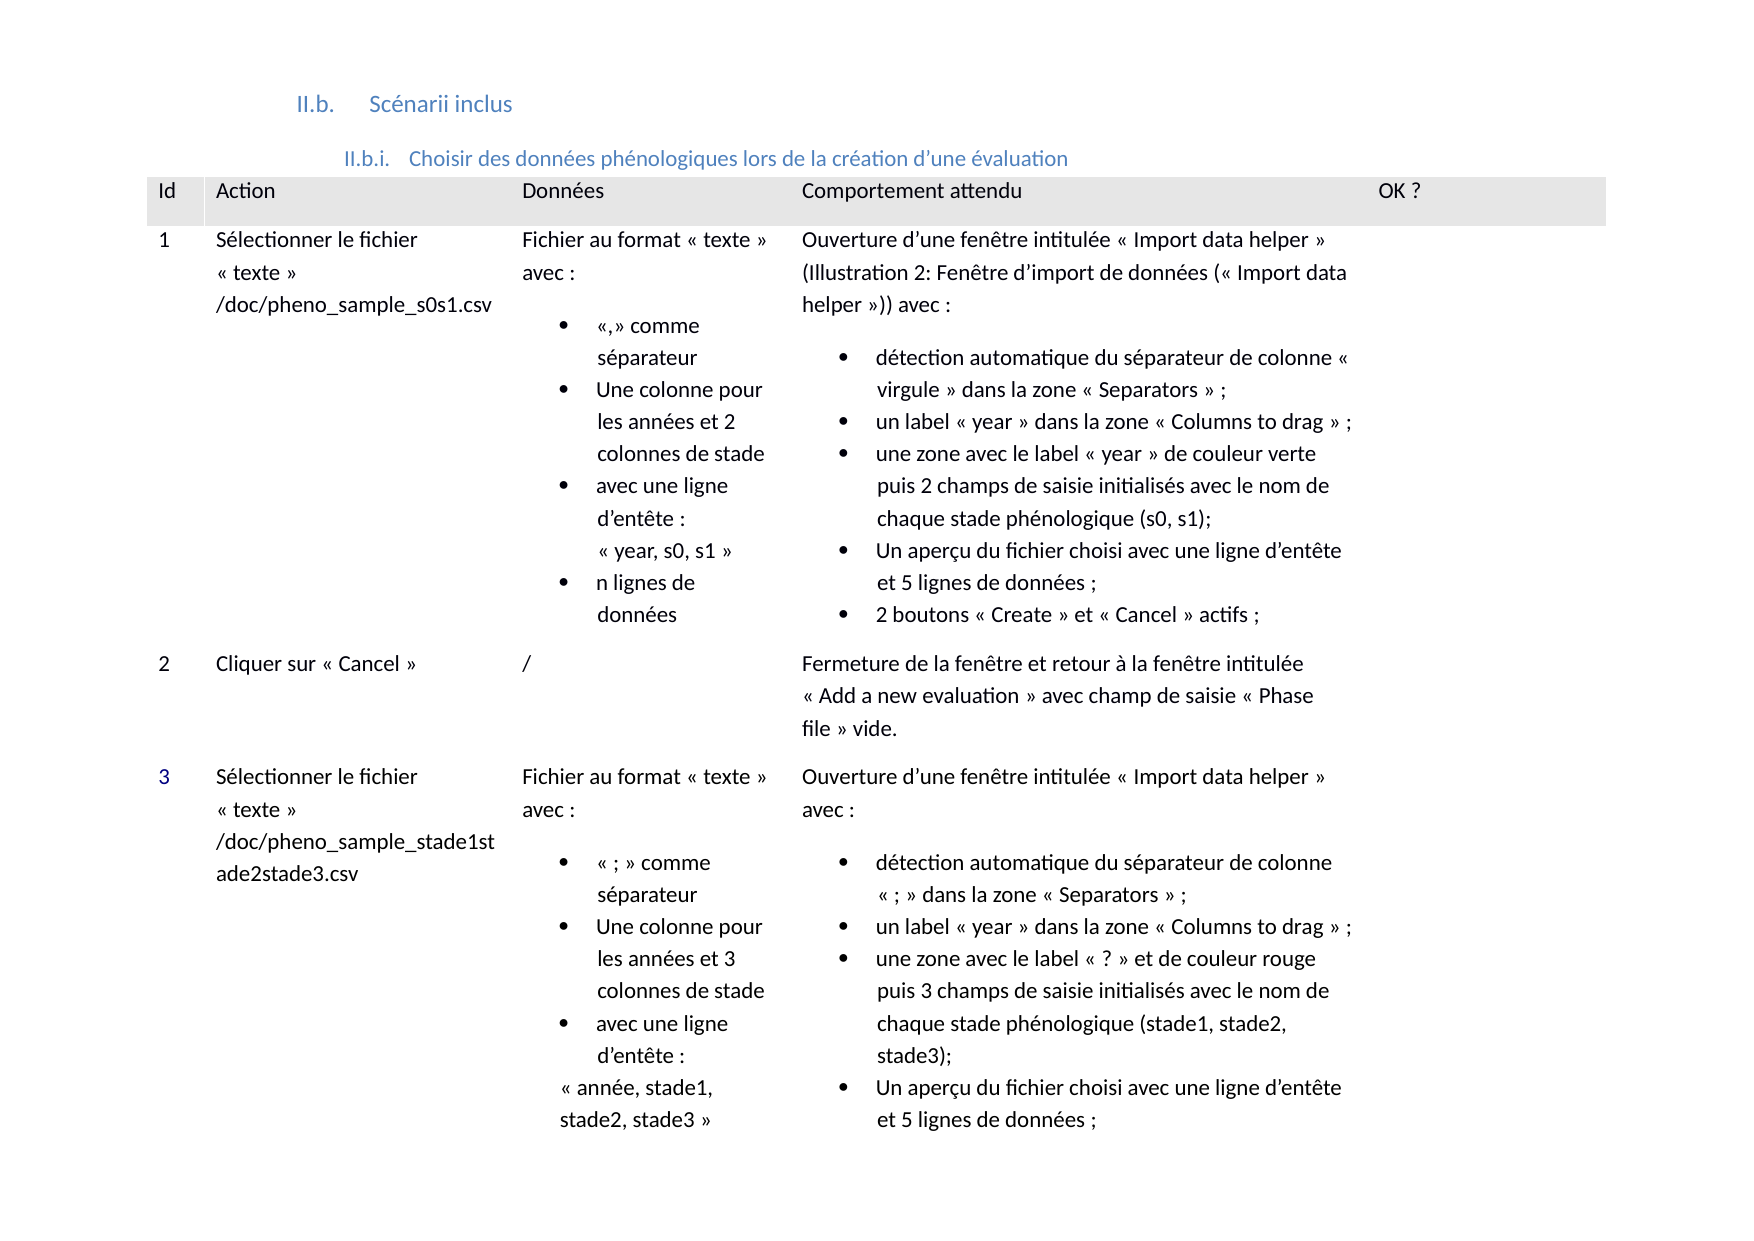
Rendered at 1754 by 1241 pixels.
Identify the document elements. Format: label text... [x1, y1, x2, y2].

table_cell [1367, 763, 1606, 1154]
table_header Comportement attendu [791, 177, 1367, 226]
table_header OK ? [1367, 177, 1606, 226]
table_header Données [511, 177, 791, 226]
table_cell Sélectionner le fichier « texte » /doc/pheno_sample_stade1stade2stade3.csv [205, 763, 511, 1154]
table_cell Sélectionner le fichier « texte » /doc/pheno_sample_s0s1.csv [205, 226, 511, 649]
table_cell [1367, 226, 1606, 649]
subtitle Scénarii inclus [296, 89, 1606, 119]
table_cell 1 [147, 226, 204, 649]
table_cell Fichier au format « texte » avec : « ; » comme séparateur Une colonne pour les années et 3 colonnes de stade avec une ligne d’entête : « année, stade1, stade2, stade3 » n lignes de données [511, 763, 791, 1154]
table_cell / [511, 649, 791, 762]
subtitle Choisir des données phénologiques lors de la création d’une évaluation [390, 144, 1606, 172]
table_cell Fermeture de la fenêtre et retour à la fenêtre intitulée « Add a new evaluation » avec champ de saisie « Phase file » vide. [791, 649, 1367, 762]
table_cell 3 [147, 763, 204, 1154]
table_cell Ouverture d’une fenêtre intitulée « Import data helper » (Illustration 2: Fenêtre d’import de données (« Import data helper »)) avec : détection automatique du séparateur de colonne « virgule » dans la zone « Separators » ; un label « year » dans la zone « Columns to drag » ; une zone avec le label « year » de couleur verte puis 2 champs de saisie initialisés avec le nom de chaque stade phénologique (s0, s1); Un aperçu du fichier choisi avec une ligne d’entête et 5 lignes de données ; 2 boutons « Create » et « Cancel » actifs ; [791, 226, 1367, 649]
table_header Action [205, 177, 511, 226]
table_cell Cliquer sur « Cancel » [205, 649, 511, 762]
table_cell Fichier au format « texte » avec : «,» comme séparateur Une colonne pour les années et 2 colonnes de stade avec une ligne d’entête : « year, s0, s1 » n lignes de données [511, 226, 791, 649]
table_header Id [147, 177, 204, 226]
table_cell Ouverture d’une fenêtre intitulée « Import data helper » avec : détection automatique du séparateur de colonne « ; » dans la zone « Separators » ; un label « year » dans la zone « Columns to drag » ; une zone avec le label « ? » et de couleur rouge puis 3 champs de saisie initialisés avec le nom de chaque stade phénologique (stade1, stade2, stade3); Un aperçu du fichier choisi avec une ligne d’entête et 5 lignes de données ; 1 boutons « Create » désactivé et 1 bouton « Cancel » actif ; [791, 763, 1367, 1154]
table_cell 2 [147, 649, 204, 762]
table_cell [1367, 649, 1606, 762]
